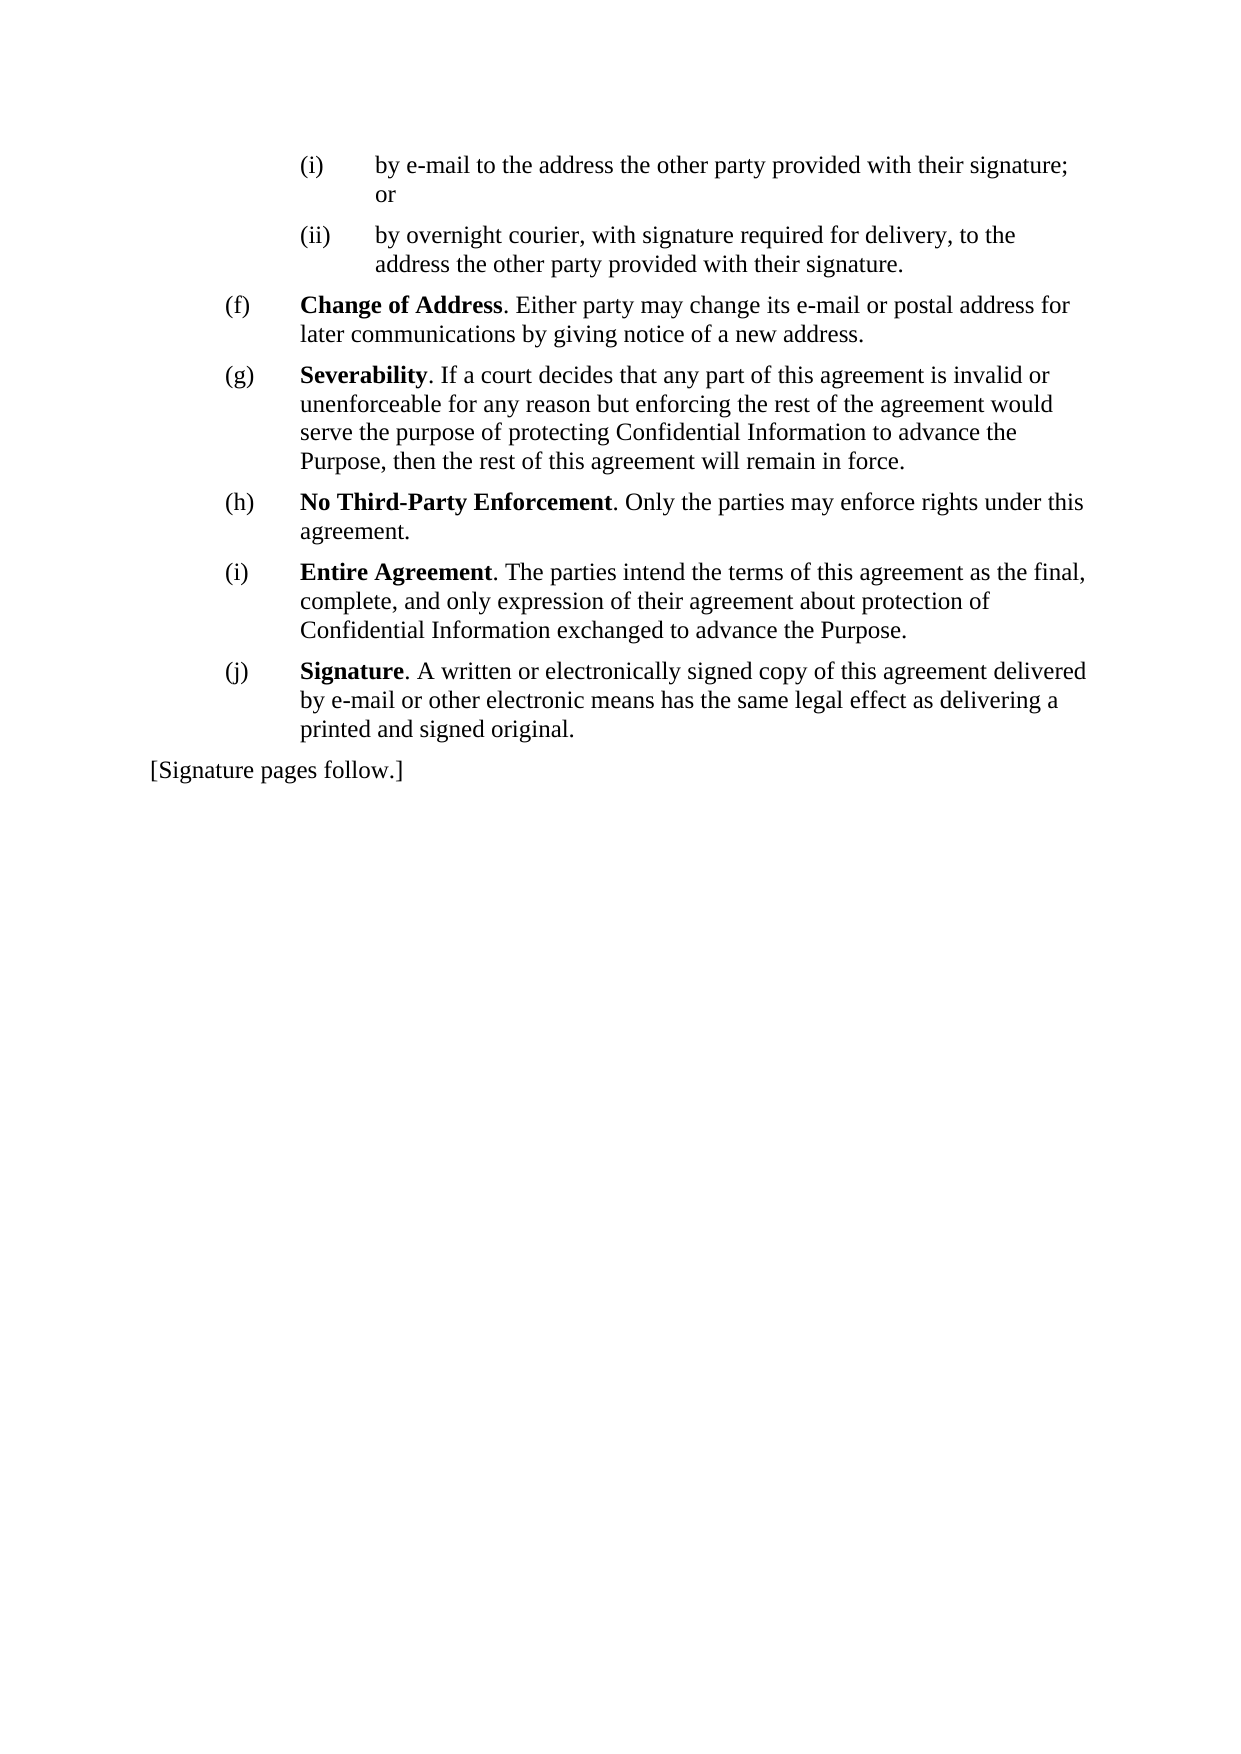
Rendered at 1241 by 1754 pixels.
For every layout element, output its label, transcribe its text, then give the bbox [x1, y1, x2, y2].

text [Signature pages follow.] [150, 755, 1090, 784]
text (ii) by overnight courier, with signature required for delivery, to the address the other party provided with their signature. [300, 220, 1090, 277]
text (i) Entire Agreement. The parties intend the terms of this agreement as the final, complete, and only expression of their agreement about protection of Confidential Information exchanged to advance the Purpose. [225, 557, 1090, 644]
text (g) Severability. If a court decides that any part of this agreement is invalid or unenforceable for any reason but enforcing the rest of the agreement would serve the purpose of protecting Confidential Information to advance the Purpose, then the rest of this agreement will remain in force. [225, 360, 1090, 475]
text (f) Change of Address. Either party may change its e-mail or postal address for later communications by giving notice of a new address. [225, 290, 1090, 347]
text (h) No Third-Party Enforcement. Only the parties may enforce rights under this agreement. [225, 487, 1090, 545]
text (i) by e-mail to the address the other party provided with their signature; or [300, 150, 1090, 207]
text (j) Signature. A written or electronically signed copy of this agreement delivered by e-mail or other electronic means has the same legal effect as delivering a printed and signed original. [225, 656, 1090, 742]
